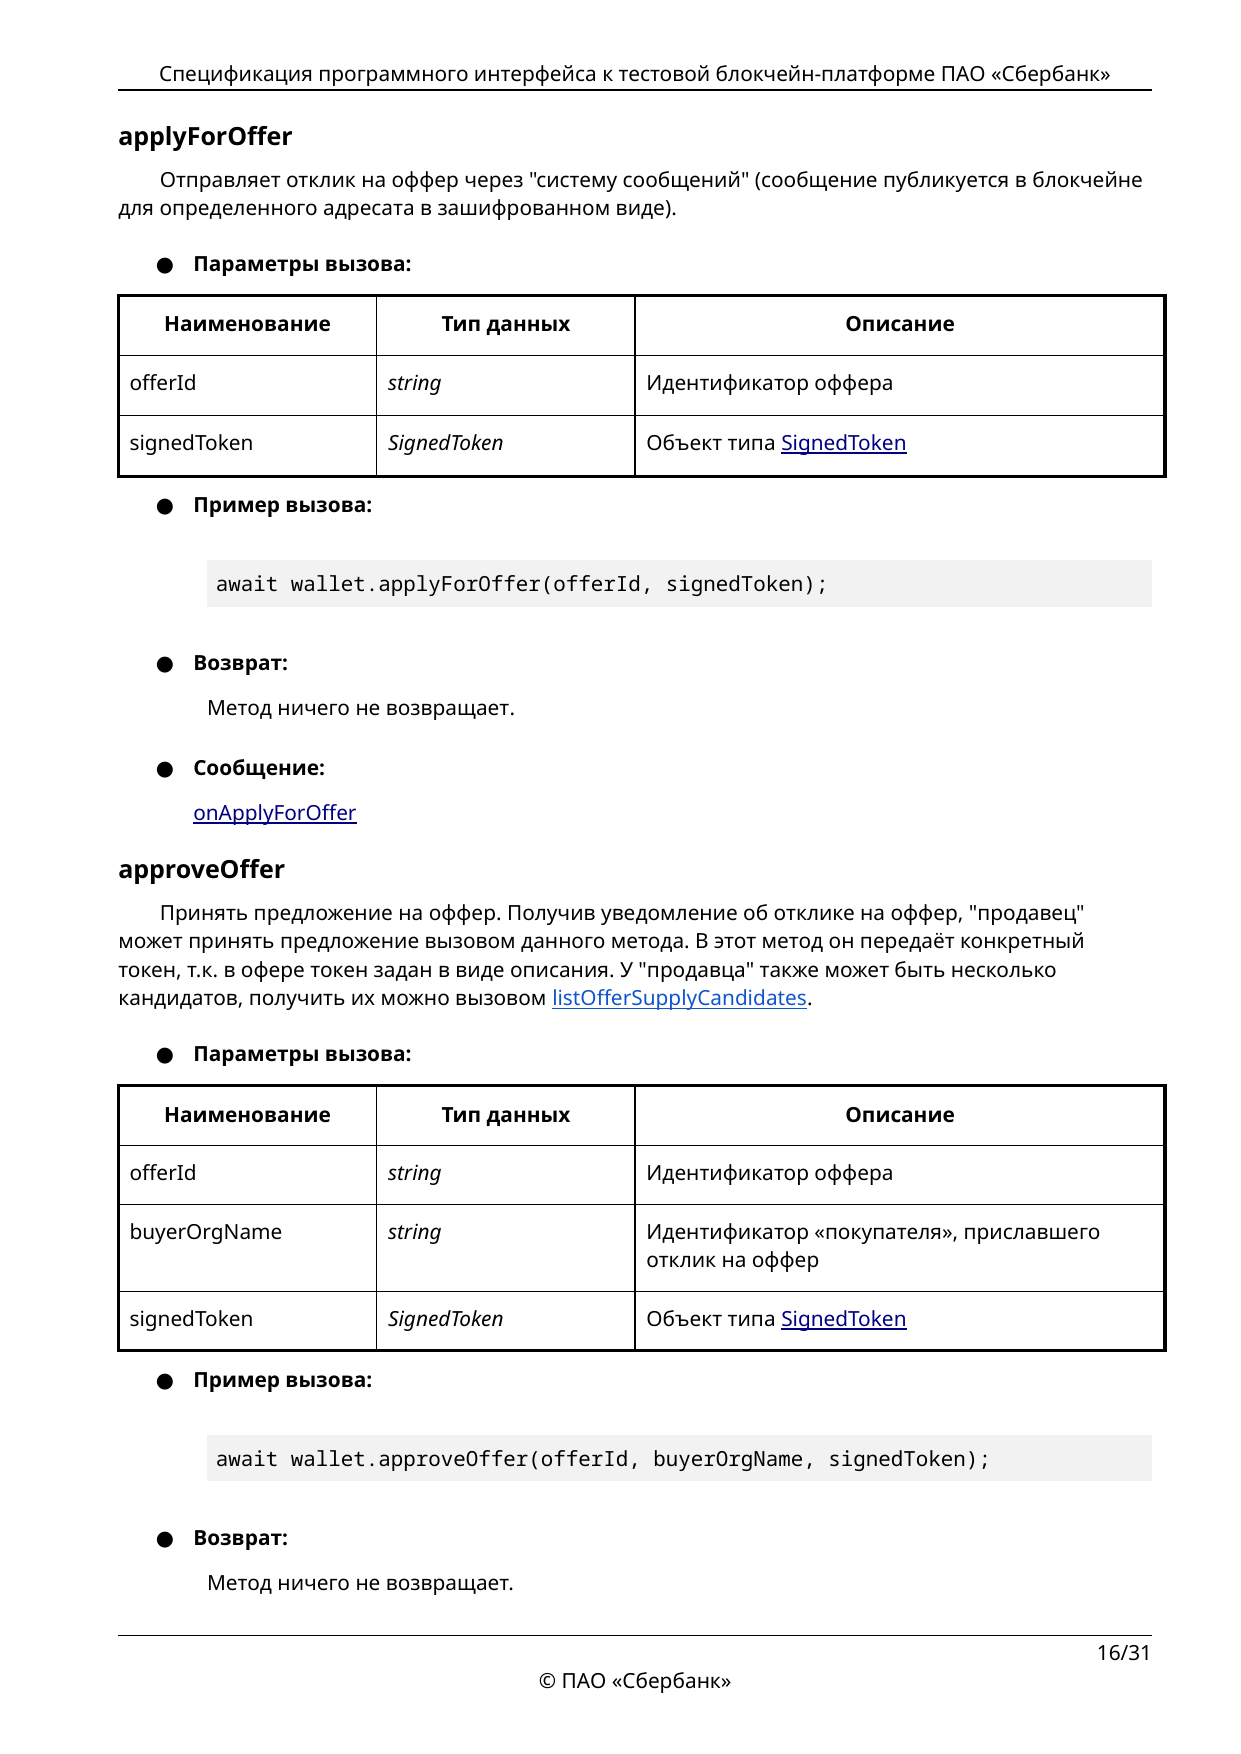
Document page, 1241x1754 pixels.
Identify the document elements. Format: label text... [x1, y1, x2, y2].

table_header Наименование [120, 1087, 376, 1145]
table_cell string [377, 1146, 634, 1203]
text Отправляет отклик на оффер через "систему сообщений" (сообщение публикуется в блокчейне для определенного адресата в зашифрованном виде). [118, 165, 1152, 222]
list Параметры вызова: [156, 1039, 1152, 1067]
list Пример вызова: [156, 490, 1152, 519]
table_cell Идентификатор оффера [636, 1146, 1163, 1203]
table_cell offerId [120, 1146, 376, 1203]
table_cell string [377, 1205, 634, 1291]
table_header Описание [636, 1087, 1163, 1145]
list Параметры вызова: [156, 249, 1152, 277]
text onApplyForOffer [193, 798, 1152, 827]
text await wallet.approveOffer(offerId, buyerOrgName, signedToken); [208, 1436, 1151, 1480]
table_cell Идентификатор оффера [636, 356, 1163, 414]
text Принять предложение на оффер. Получив уведомление об отклике на оффер, "продавец" может принять предложение вызовом данного метода. В этот метод он передаёт конкретный токен, т.к. в офере токен задан в виде описания. У "продавца" также может быть несколько кандидатов, получить их можно вызовом listOfferSupplyCandidates. [118, 898, 1152, 1012]
table_cell SignedToken [377, 1292, 634, 1349]
table_cell string [377, 356, 634, 414]
list Возврат: [156, 1523, 1152, 1551]
text await wallet.applyForOffer(offerId, signedToken); [208, 561, 1151, 606]
table_cell Идентификатор «покупателя», приславшего отклик на оффер [636, 1205, 1163, 1291]
table_cell offerId [120, 356, 376, 414]
list Возврат: [156, 648, 1152, 677]
table_header Тип данных [377, 1087, 634, 1145]
text Метод ничего не возвращает. [207, 1568, 1152, 1596]
subtitle approveOffer [118, 852, 1152, 886]
list Пример вызова: [156, 1365, 1152, 1393]
table_cell Объект типа SignedToken [636, 416, 1163, 475]
text Метод ничего не возвращает. [207, 693, 1152, 722]
table_header Описание [636, 297, 1163, 354]
table_cell signedToken [120, 1292, 376, 1349]
table_header Наименование [120, 297, 376, 354]
table_header Тип данных [377, 297, 634, 354]
table_cell Объект типа SignedToken [636, 1292, 1163, 1349]
table_cell signedToken [120, 416, 376, 475]
table_cell SignedToken [377, 416, 634, 475]
subtitle applyForOffer [118, 118, 1152, 152]
list Сообщение: [156, 753, 1152, 781]
table_cell buyerOrgName [120, 1205, 376, 1291]
